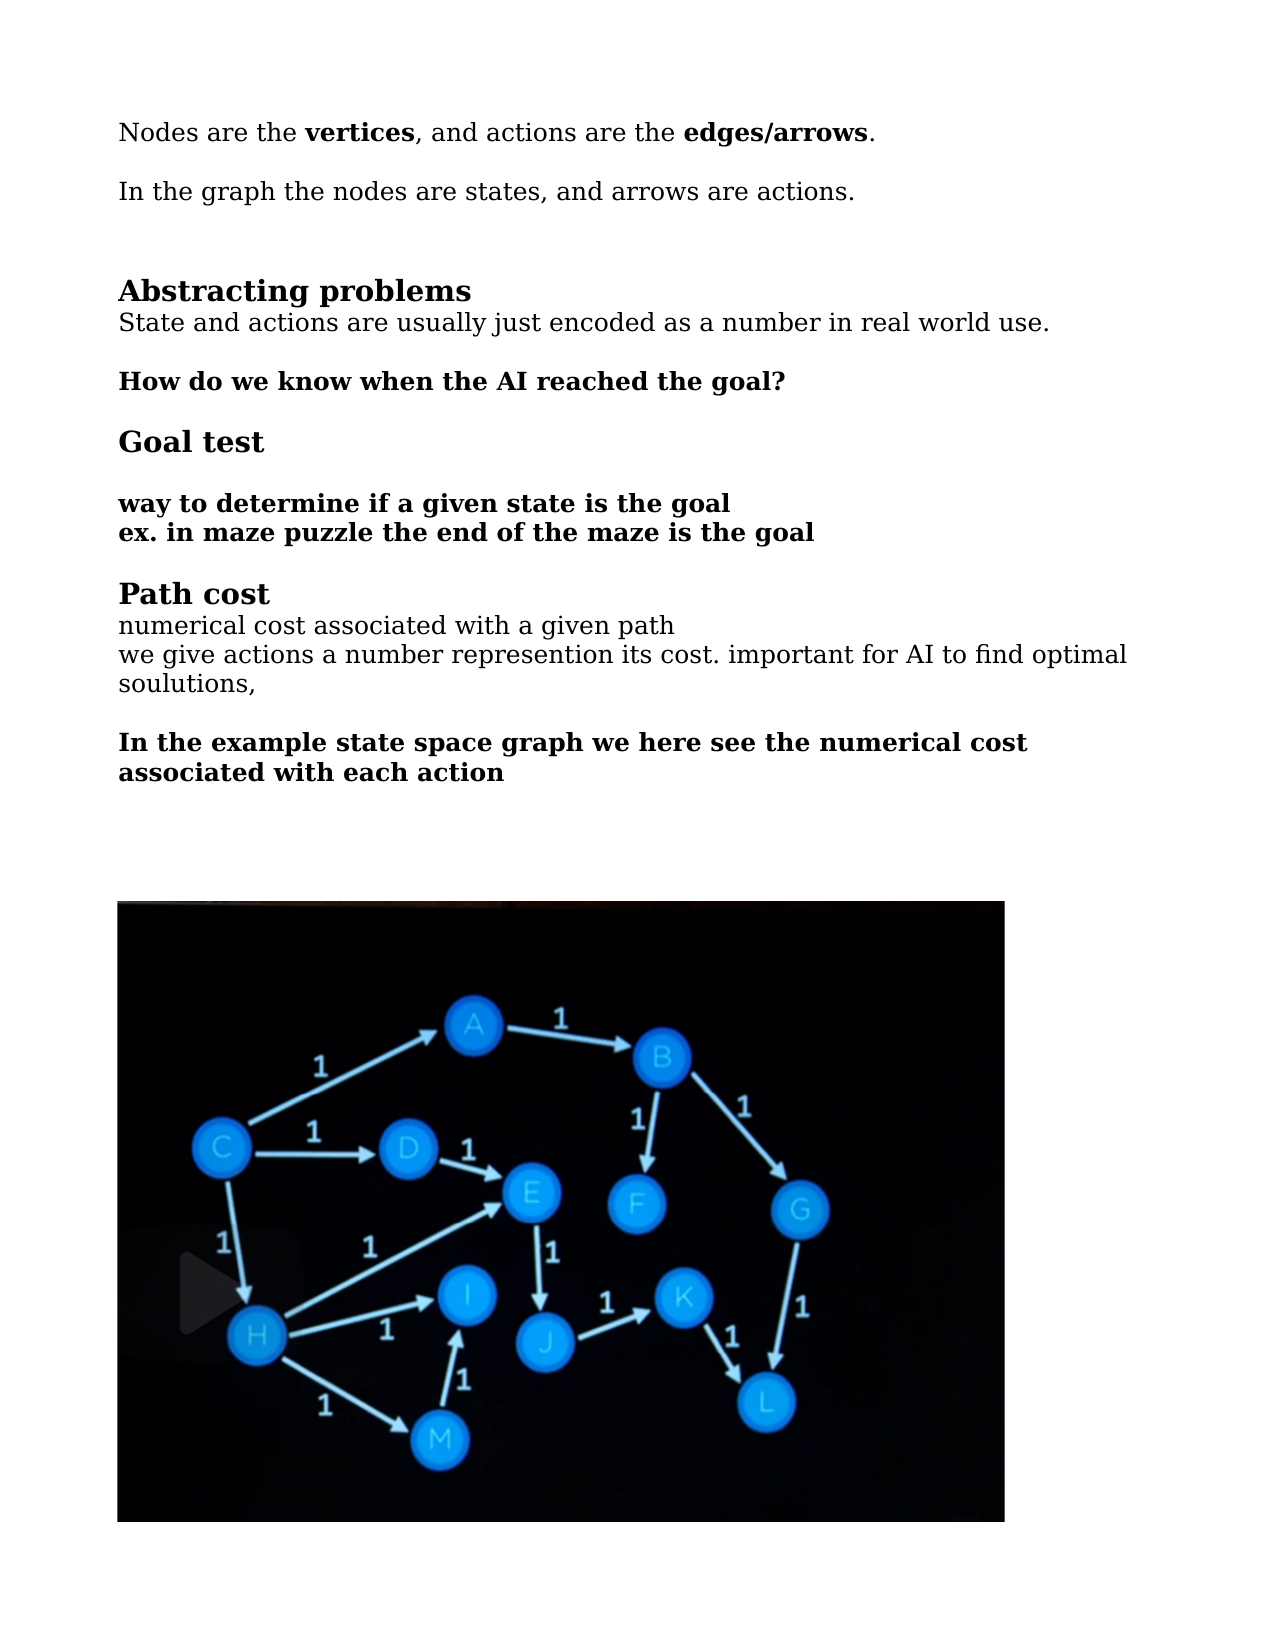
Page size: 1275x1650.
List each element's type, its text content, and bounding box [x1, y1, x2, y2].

text Abstracting problems [118, 274, 1157, 308]
text Path cost [118, 577, 1157, 611]
text In the graph the nodes are states, and arrows are actions. [118, 177, 1157, 206]
text State and actions are usually just encoded as a number in real world use. [118, 308, 1157, 337]
text we give actions a number represention its cost. important for AI to find optimal soulutions, [118, 641, 1157, 699]
picture [117, 901, 1005, 1522]
text In the example state space graph we here see the numerical cost associated with each action [118, 728, 1157, 787]
text Goal test [118, 425, 1157, 459]
text Nodes are the vertices, and actions are the edges/arrows. [118, 118, 1157, 147]
text How do we know when the AI reached the goal? [118, 367, 1157, 396]
text numerical cost associated with a given path [118, 611, 1157, 641]
text way to determine if a given state is the goal [118, 489, 1157, 518]
text ex. in maze puzzle the end of the maze is the goal [118, 518, 1157, 548]
